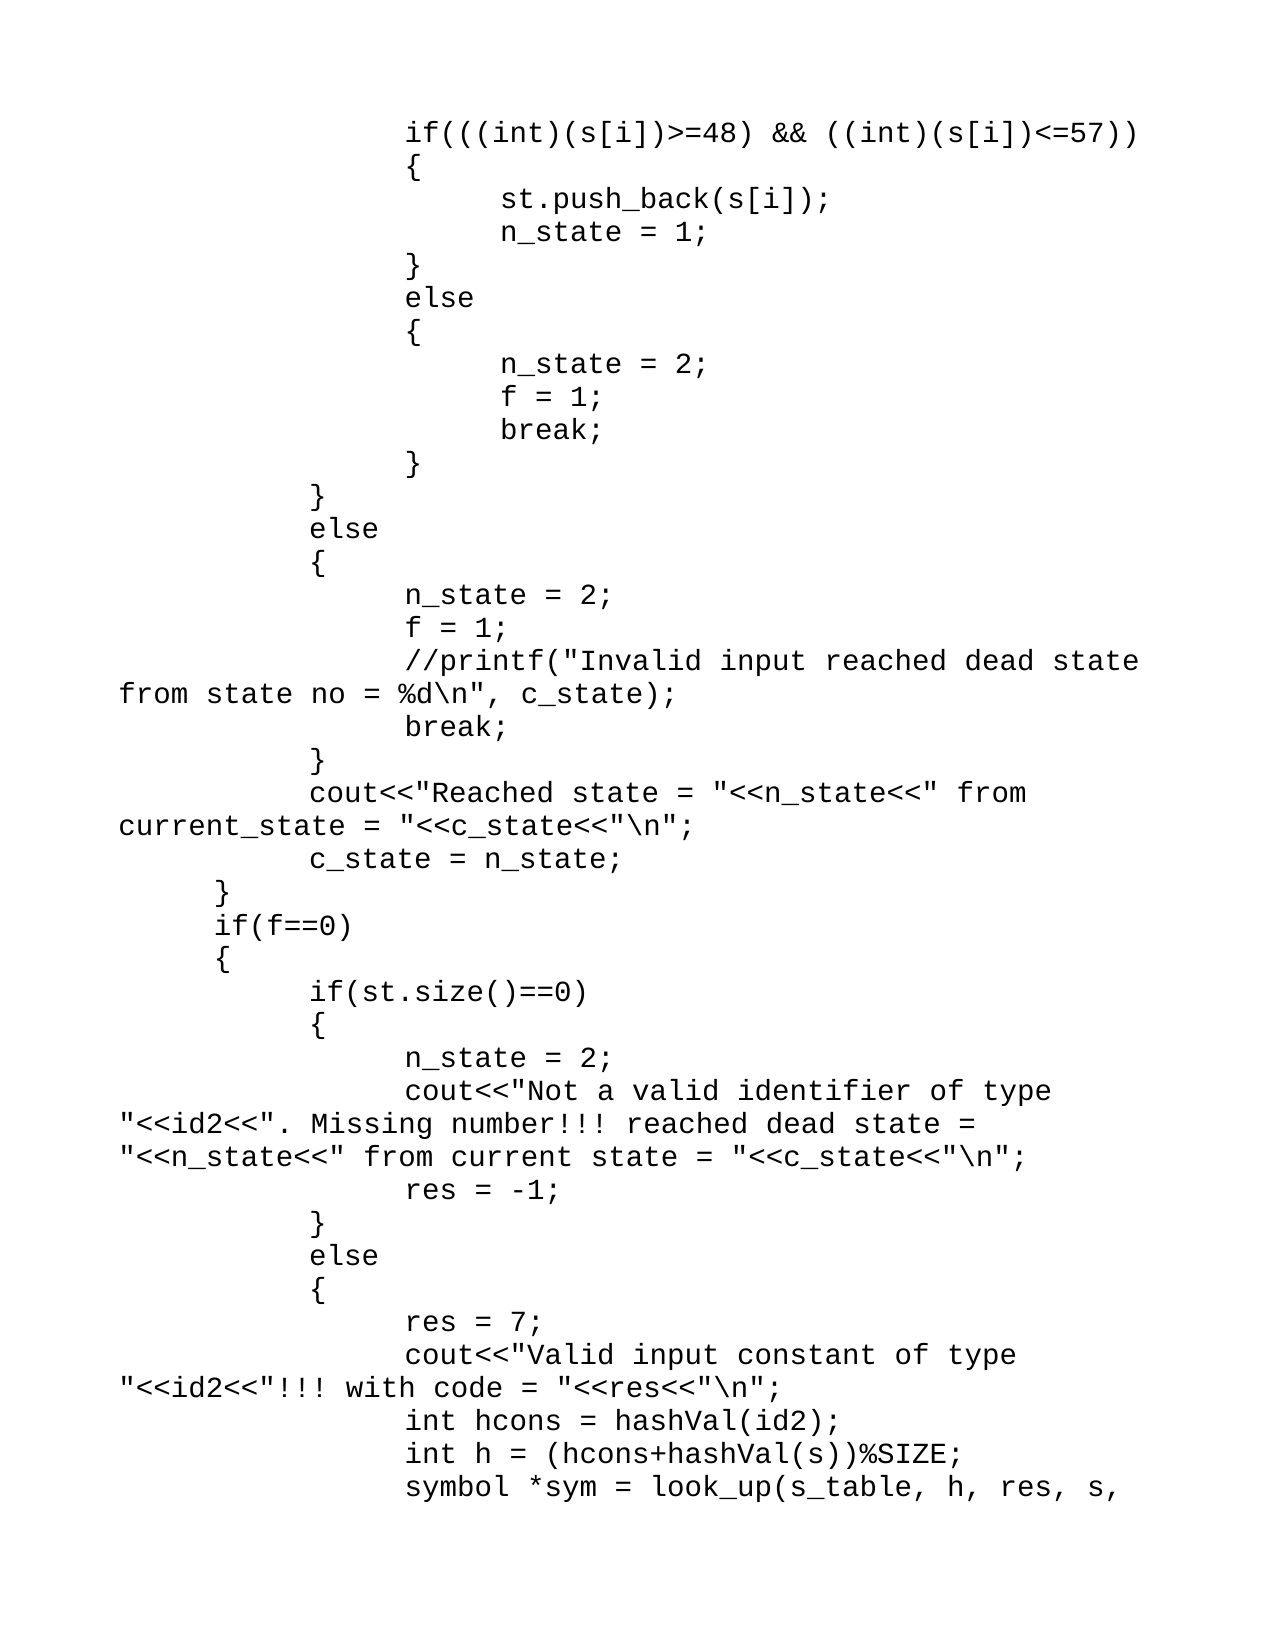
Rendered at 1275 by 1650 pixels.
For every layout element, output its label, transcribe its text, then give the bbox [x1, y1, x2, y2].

text } [118, 481, 1157, 514]
text symbol *sym = look_up(s_table, h, res, s, [118, 1472, 1157, 1505]
text { [118, 316, 1157, 349]
text c_state = n_state; [118, 844, 1157, 878]
text res = -1; [118, 1175, 1157, 1208]
text else [118, 283, 1157, 316]
text { [118, 547, 1157, 580]
text else [118, 1241, 1157, 1274]
text //printf("Invalid input reached dead state from state no = %d\n", c_state); [118, 646, 1157, 712]
text { [118, 1010, 1157, 1043]
text break; [118, 415, 1157, 448]
text n_state = 2; [118, 1043, 1157, 1076]
text } [118, 448, 1157, 481]
text st.push_back(s[i]); [118, 184, 1157, 217]
text } [118, 250, 1157, 283]
text break; [118, 712, 1157, 746]
text n_state = 1; [118, 217, 1157, 250]
text cout<<"Reached state = "<<n_state<<" from current_state = "<<c_state<<"\n"; [118, 778, 1157, 844]
text n_state = 2; [118, 580, 1157, 613]
text { [118, 151, 1157, 184]
text { [118, 944, 1157, 977]
text cout<<"Not a valid identifier of type "<<id2<<". Missing number!!! reached dead state = "<<n_state<<" from current state = "<<c_state<<"\n"; [118, 1076, 1157, 1175]
text cout<<"Valid input constant of type "<<id2<<"!!! with code = "<<res<<"\n"; [118, 1340, 1157, 1406]
text n_state = 2; [118, 349, 1157, 382]
text if(f==0) [118, 911, 1157, 944]
text int hcons = hashVal(id2); [118, 1406, 1157, 1439]
text res = 7; [118, 1307, 1157, 1340]
text f = 1; [118, 382, 1157, 415]
text if(st.size()==0) [118, 977, 1157, 1010]
text else [118, 514, 1157, 547]
text } [118, 878, 1157, 911]
text int h = (hcons+hashVal(s))%SIZE; [118, 1439, 1157, 1472]
text if(((int)(s[i])>=48) && ((int)(s[i])<=57)) [118, 118, 1157, 151]
text f = 1; [118, 613, 1157, 646]
text } [118, 1208, 1157, 1241]
text { [118, 1274, 1157, 1307]
text } [118, 746, 1157, 778]
